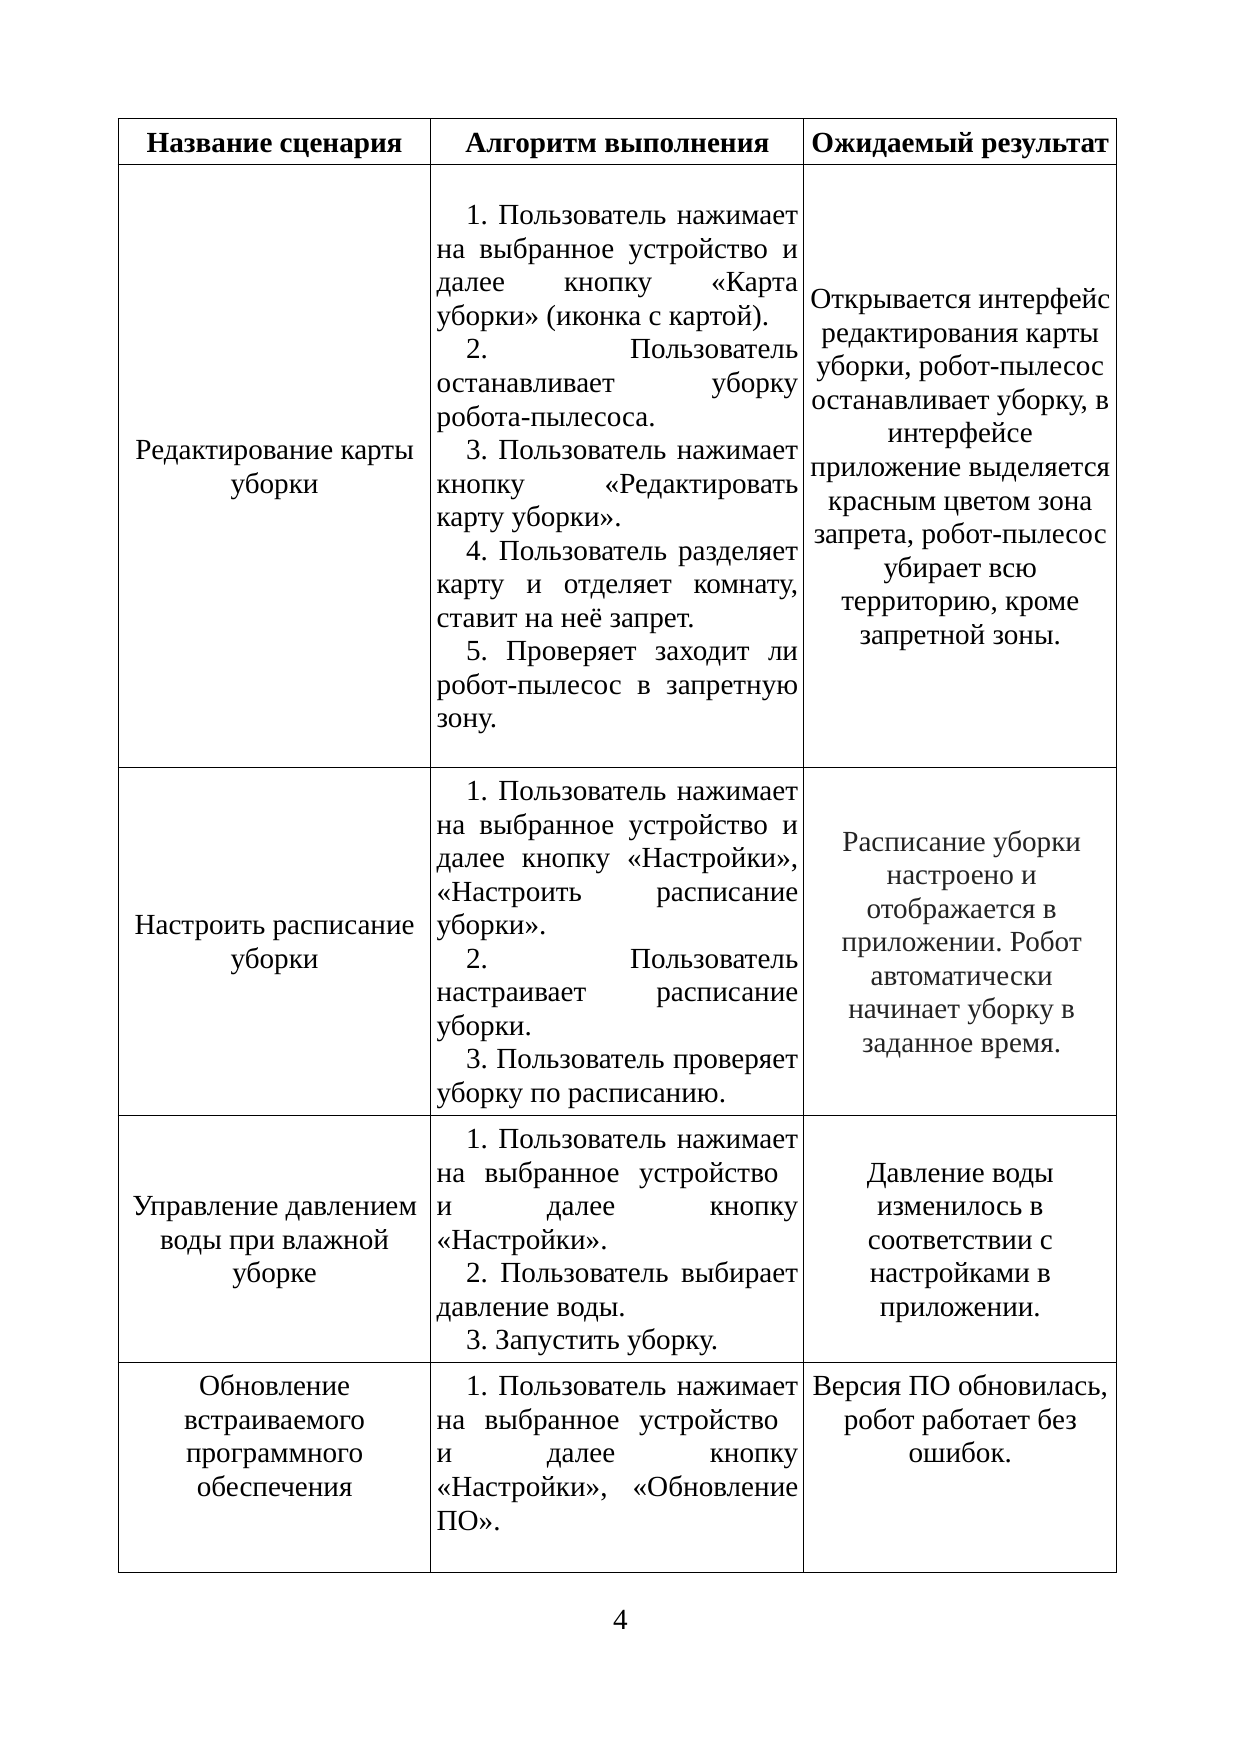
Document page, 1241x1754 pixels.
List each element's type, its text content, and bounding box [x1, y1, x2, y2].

table_cell 1. Пользователь нажимает на выбранное устройство и далее кнопку «Настройки», «Обновление ПО». [431, 1363, 803, 1572]
table_cell 1. Пользователь нажимает на выбранное устройство и далее кнопку «Карта уборки» (иконка с картой). 2. Пользователь останавливает уборку робота-пылесоса. 3. Пользователь нажимает кнопку «Редактировать карту уборки». 4. Пользователь разделяет карту и отделяет комнату, ставит на неё запрет. 5. Проверяет заходит ли робот-пылесос в запретную зону. [431, 165, 803, 767]
table_header Алгоритм выполнения [431, 119, 803, 164]
table_cell Управление давлением воды при влажной уборке [119, 1116, 430, 1362]
table_cell Давление воды изменилось в соответствии с настройками в приложении. [804, 1116, 1116, 1362]
table_cell Настроить расписание уборки [119, 768, 430, 1114]
table_cell Обновление встраиваемого программного обеспечения [119, 1363, 430, 1572]
table_cell 1. Пользователь нажимает на выбранное устройство и далее кнопку «Настройки». 2. Пользователь выбирает давление воды. 3. Запустить уборку. [431, 1116, 803, 1362]
table_header Название сценария [119, 119, 430, 164]
table_cell Расписание уборки настроено и отображается в приложении. Робот автоматически начинает уборку в заданное время. [804, 768, 1116, 1114]
table_cell 1. Пользователь нажимает на выбранное устройство и далее кнопку «Настройки», «Настроить расписание уборки». 2. Пользователь настраивает расписание уборки. 3. Пользователь проверяет уборку по расписанию. [431, 768, 803, 1114]
table_header Ожидаемый результат [804, 119, 1116, 164]
table_cell Редактирование карты уборки [119, 165, 430, 767]
table_cell Версия ПО обновилась, робот работает без ошибок. [804, 1363, 1116, 1572]
table_cell Открывается интерфейс редактирования карты уборки, робот-пылесос останавливает уборку, в интерфейсе приложение выделяется красным цветом зона запрета, робот-пылесос убирает всю территорию, кроме запретной зоны. [804, 165, 1116, 767]
